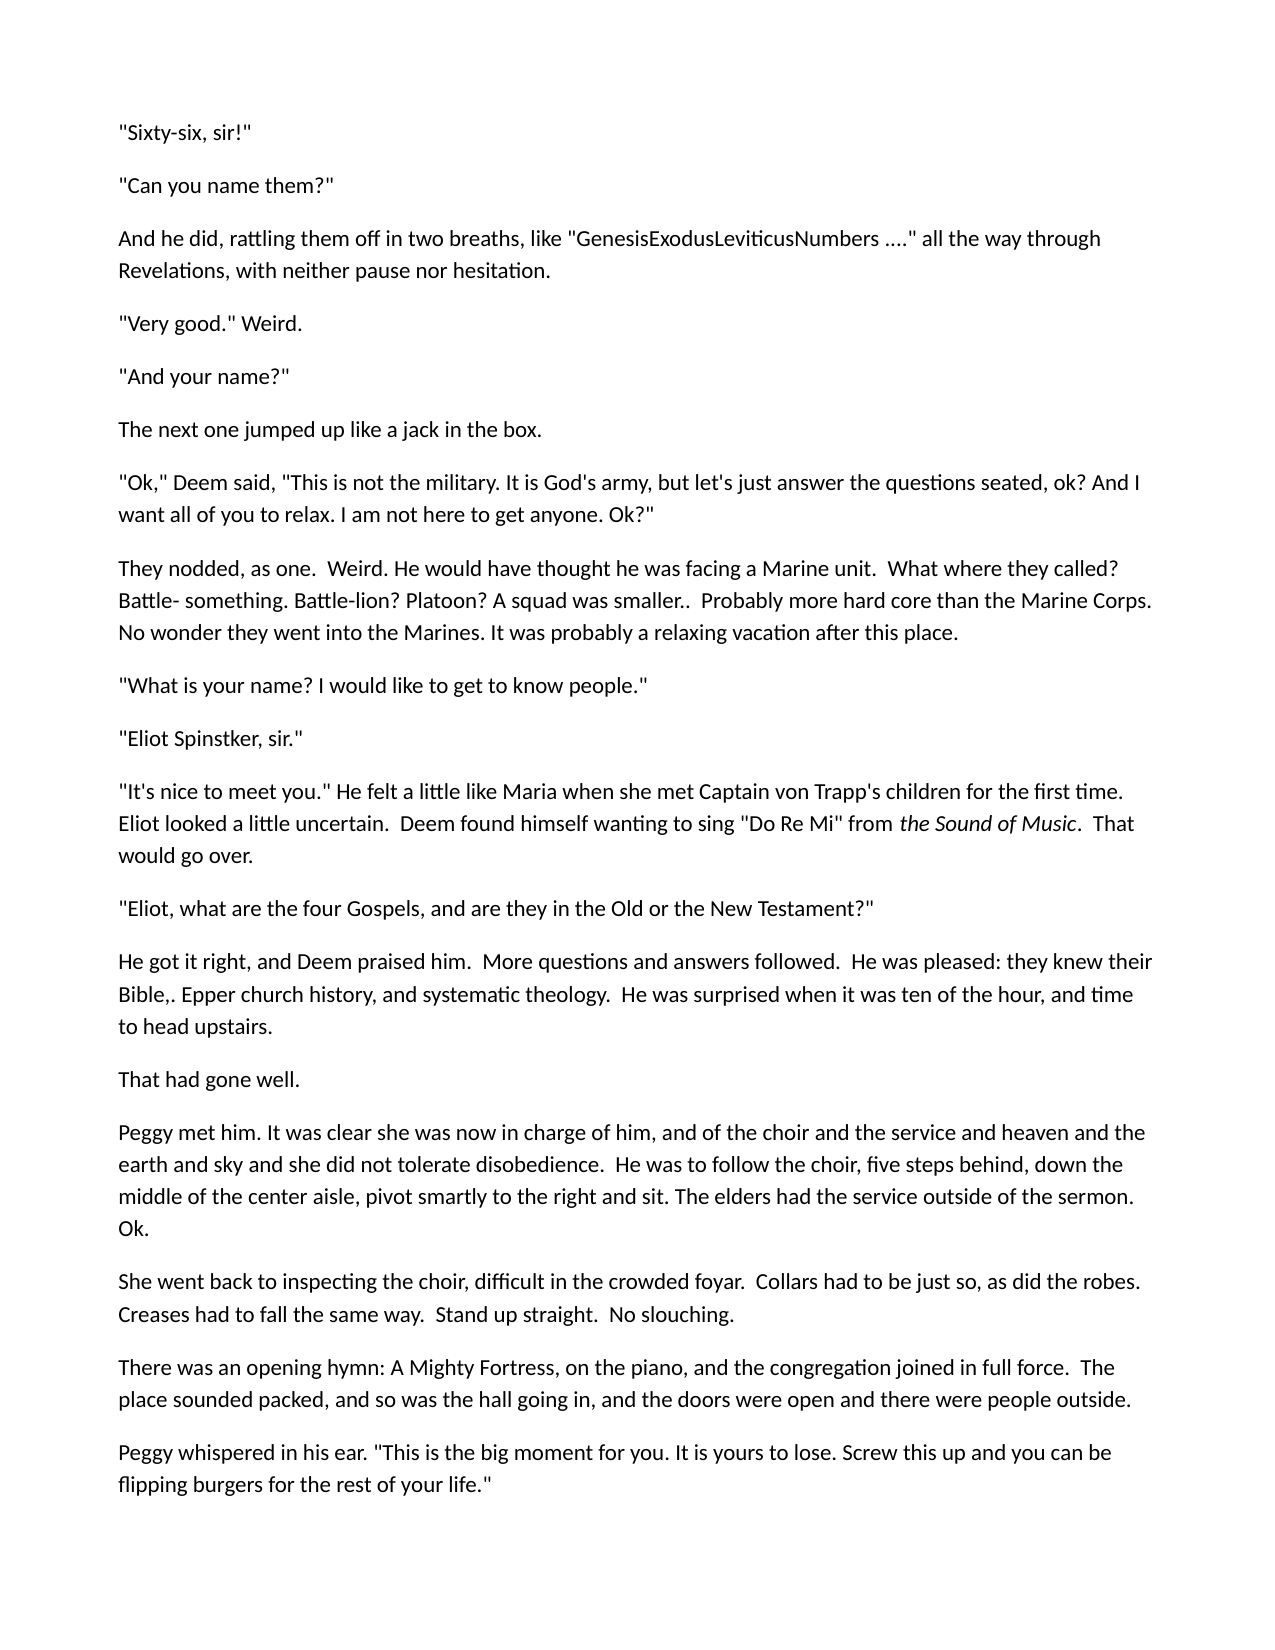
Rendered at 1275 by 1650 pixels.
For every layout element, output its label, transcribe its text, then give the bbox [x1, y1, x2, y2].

text "It's nice to meet you." He felt a little like Maria when she met Captain von Trapp's children for the first time. Eliot looked a little uncertain. Deem found himself wanting to sing "Do Re Mi" from the Sound of Music. That would go over. [118, 777, 1157, 869]
text They nodded, as one. Weird. He would have thought he was facing a Marine unit. What where they called? Battle- something. Battle-lion? Platoon? A squad was smaller.. Probably more hard core than the Marine Corps. No wonder they went into the Marines. It was probably a relaxing vacation after this place. [118, 554, 1157, 646]
text Peggy met him. It was clear she was now in charge of him, and of the choir and the service and heaven and the earth and sky and she did not tolerate disobedience. He was to follow the choir, five steps behind, down the middle of the center aisle, pivot smartly to the right and sit. The elders had the service outside of the sermon. Ok. [118, 1118, 1157, 1242]
text Peggy whispered in his ear. "This is the big moment for you. It is yours to lose. Screw this up and you can be flipping burgers for the rest of your life." [118, 1438, 1157, 1498]
text "Eliot, what are the four Gospels, and are they in the Old or the New Testament?" [118, 894, 1157, 922]
text And he did, rattling them off in two breaths, like "GenesisExodusLeviticusNumbers ...." all the way through Revelations, with neither pause nor hesitation. [118, 224, 1157, 284]
text "Can you name them?" [118, 171, 1157, 199]
text "What is your name? I would like to get to know people." [118, 671, 1157, 699]
text There was an opening hymn: A Mighty Fortress, on the piano, and the congregation joined in full force. The place sounded packed, and so was the hall going in, and the doors were open and there were people outside. [118, 1353, 1157, 1413]
text The next one jumped up like a jack in the box. [118, 415, 1157, 443]
text "Ok," Deem said, "This is not the military. It is God's army, but let's just answer the questions seated, ok? And I want all of you to relax. I am not here to get anyone. Ok?" [118, 468, 1157, 529]
text "And your name?" [118, 362, 1157, 390]
text That had gone well. [118, 1065, 1157, 1093]
text "Eliot Spinstker, sir." [118, 724, 1157, 752]
text She went back to inspecting the choir, difficult in the crowded foyar. Collars had to be just so, as did the robes. Creases had to fall the same way. Stand up straight. No slouching. [118, 1267, 1157, 1328]
text He got it right, and Deem praised him. More questions and answers followed. He was pleased: they knew their Bible,. Epper church history, and systematic theology. He was surprised when it was ten of the hour, and time to head upstairs. [118, 947, 1157, 1040]
text "Sixty-six, sir!" [118, 118, 1157, 146]
text "Very good." Weird. [118, 309, 1157, 337]
